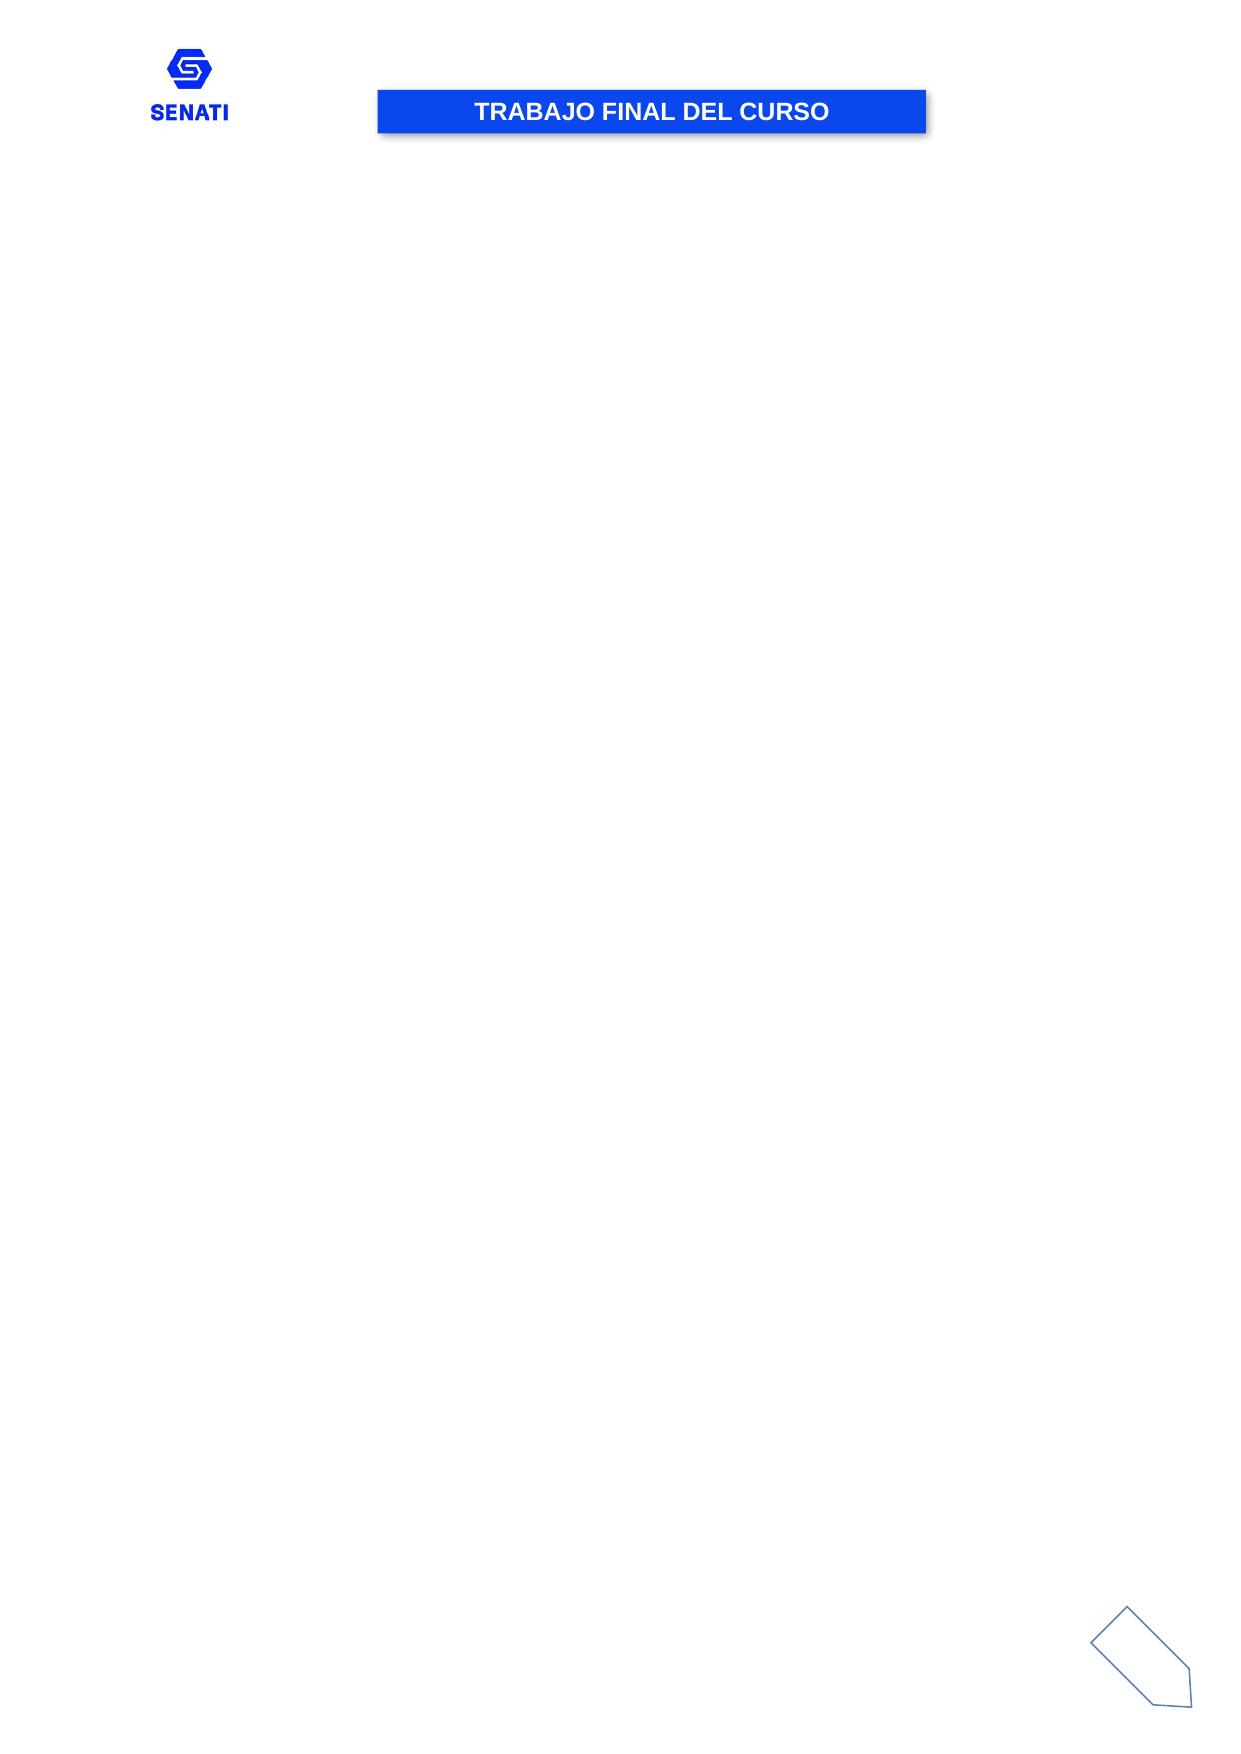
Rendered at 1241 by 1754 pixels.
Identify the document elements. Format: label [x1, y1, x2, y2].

picture [147, 46, 231, 124]
